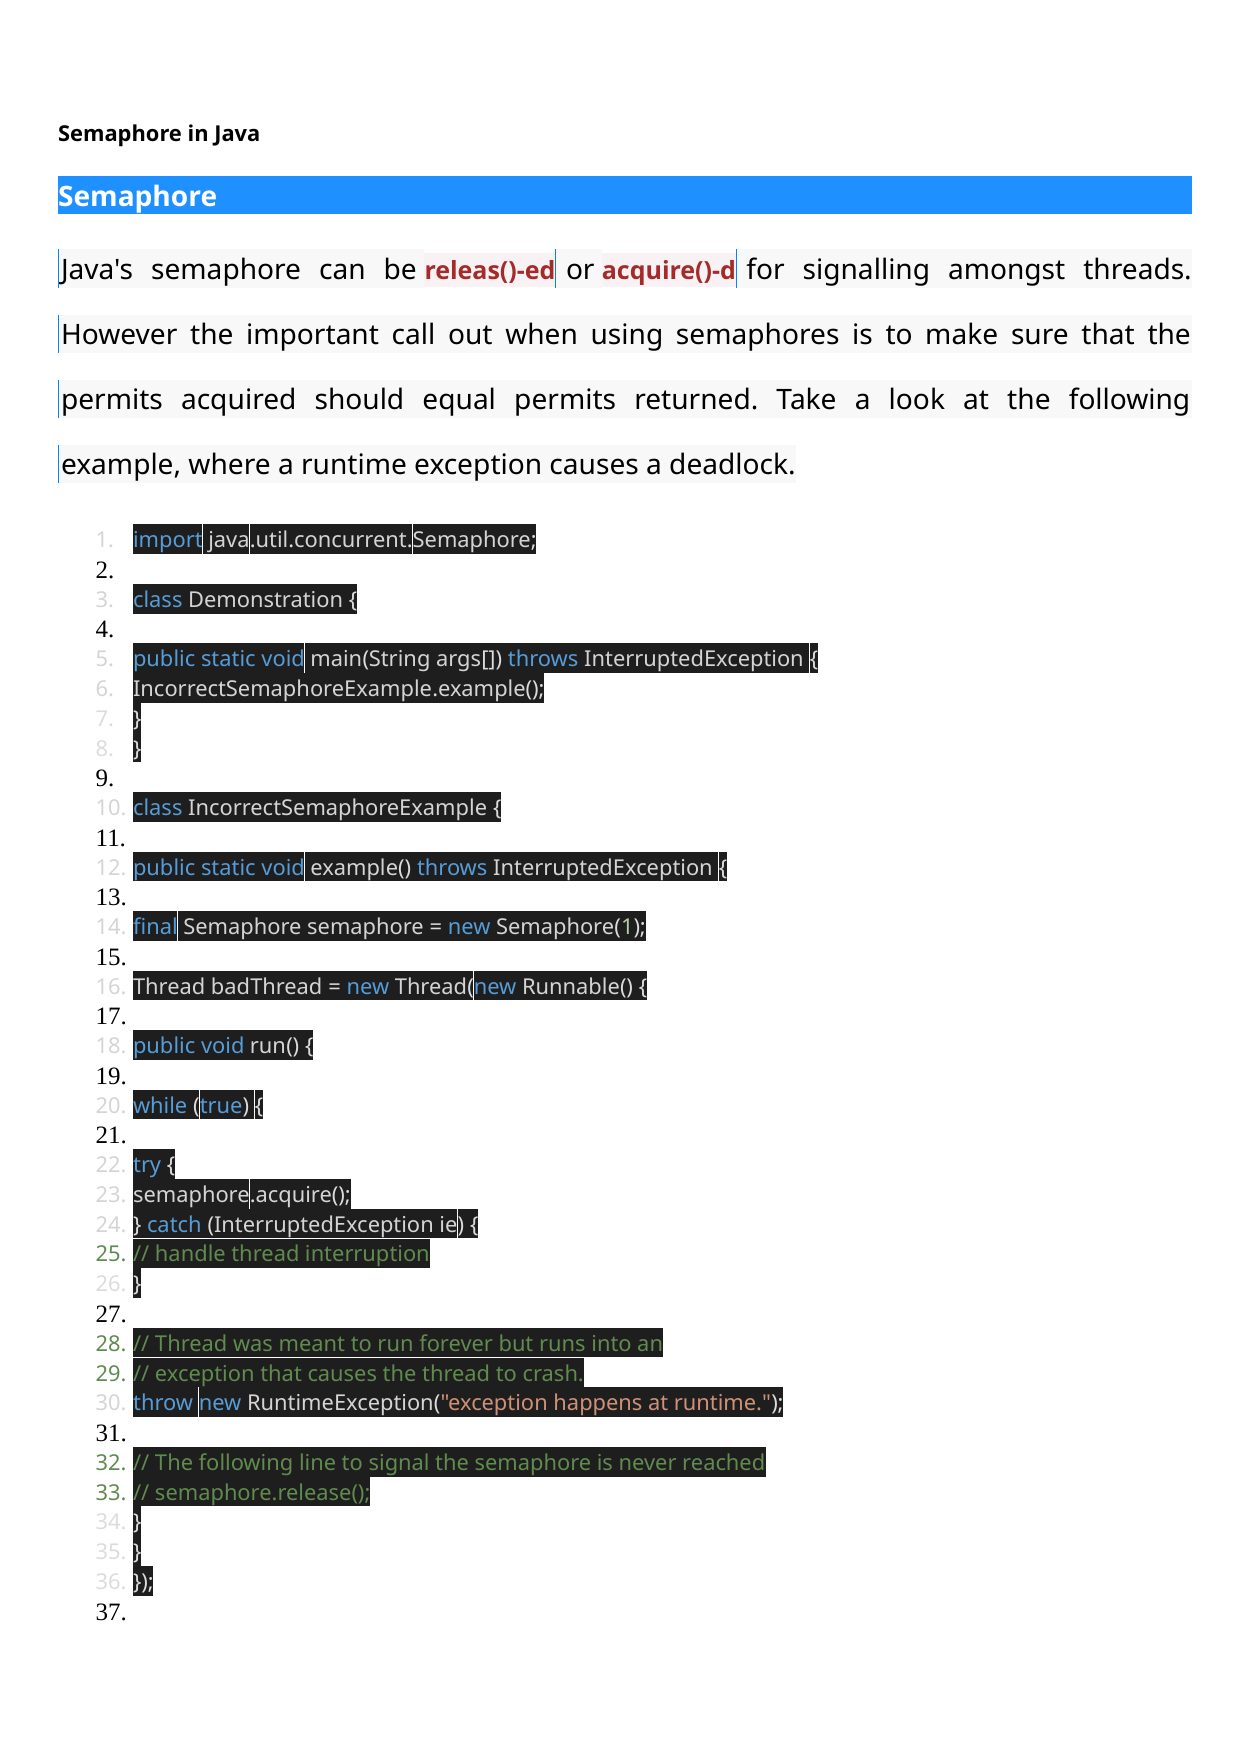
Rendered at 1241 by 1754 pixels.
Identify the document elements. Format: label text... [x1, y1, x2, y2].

list while (true) { [95, 1089, 1192, 1119]
list }); [95, 1566, 1192, 1596]
list public void run() { [95, 1030, 1192, 1060]
list class Demonstration { [95, 584, 1192, 614]
list class IncorrectSemaphoreExample { [95, 792, 1192, 822]
list try { [95, 1149, 1192, 1179]
list // Thread was meant to run forever but runs into an [95, 1328, 1192, 1357]
list semaphore.acquire(); [95, 1179, 1192, 1209]
list // The following line to signal the semaphore is never reached [95, 1447, 1192, 1477]
list public static void main(String args[]) throws InterruptedException { [95, 643, 1192, 673]
list // semaphore.release(); [95, 1477, 1192, 1506]
list } catch (InterruptedException ie) { [95, 1209, 1192, 1238]
list public static void example() throws InterruptedException { [95, 852, 1192, 881]
subtitle Semaphore [58, 176, 1192, 214]
list } [95, 703, 1192, 733]
list } [95, 1536, 1192, 1566]
list } [95, 733, 1192, 762]
list IncorrectSemaphoreExample.example(); [95, 673, 1192, 703]
list import java.util.concurrent.Semaphore; [95, 524, 1192, 554]
list } [95, 1268, 1192, 1298]
list Thread badThread = new Thread(new Runnable() { [95, 971, 1192, 1000]
text Java's semaphore can be releas()-ed or acquire()-d for signalling amongst threads. However the important call out when using semaphores is to make sure that the permits acquired should equal permits returned. Take a look at the following example, where a runtime exception causes a deadlock. [58, 249, 1192, 483]
subtitle Semaphore in Java [58, 118, 1192, 148]
list // exception that causes the thread to crash. [95, 1357, 1192, 1387]
list // handle thread interruption [95, 1238, 1192, 1268]
list final Semaphore semaphore = new Semaphore(1); [95, 911, 1192, 941]
list } [95, 1506, 1192, 1536]
list throw new RuntimeException("exception happens at runtime."); [95, 1387, 1192, 1417]
